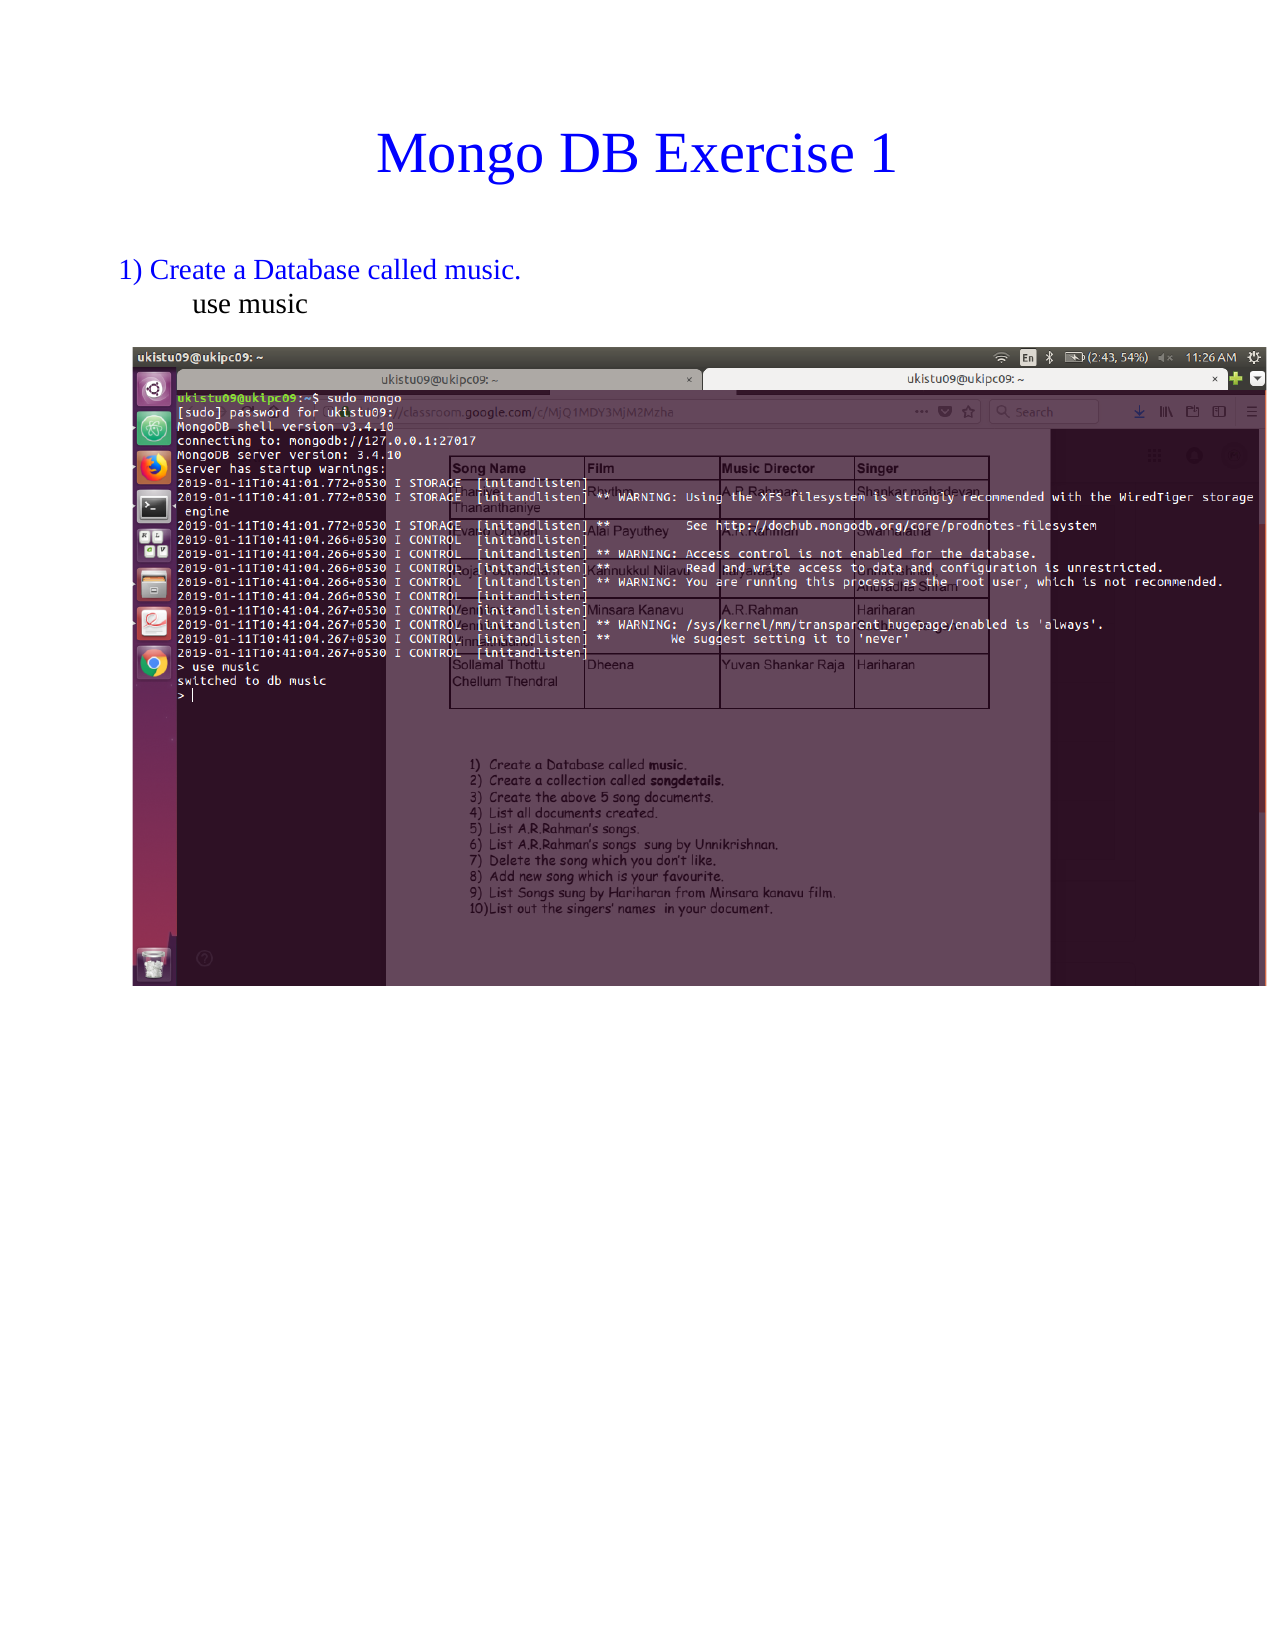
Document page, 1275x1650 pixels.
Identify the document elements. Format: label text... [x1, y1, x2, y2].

text use music [118, 286, 1157, 319]
text Mongo DB Exercise 1 [118, 118, 1157, 185]
text 1) Create a Database called music. [118, 252, 1157, 286]
picture [132, 347, 1267, 986]
